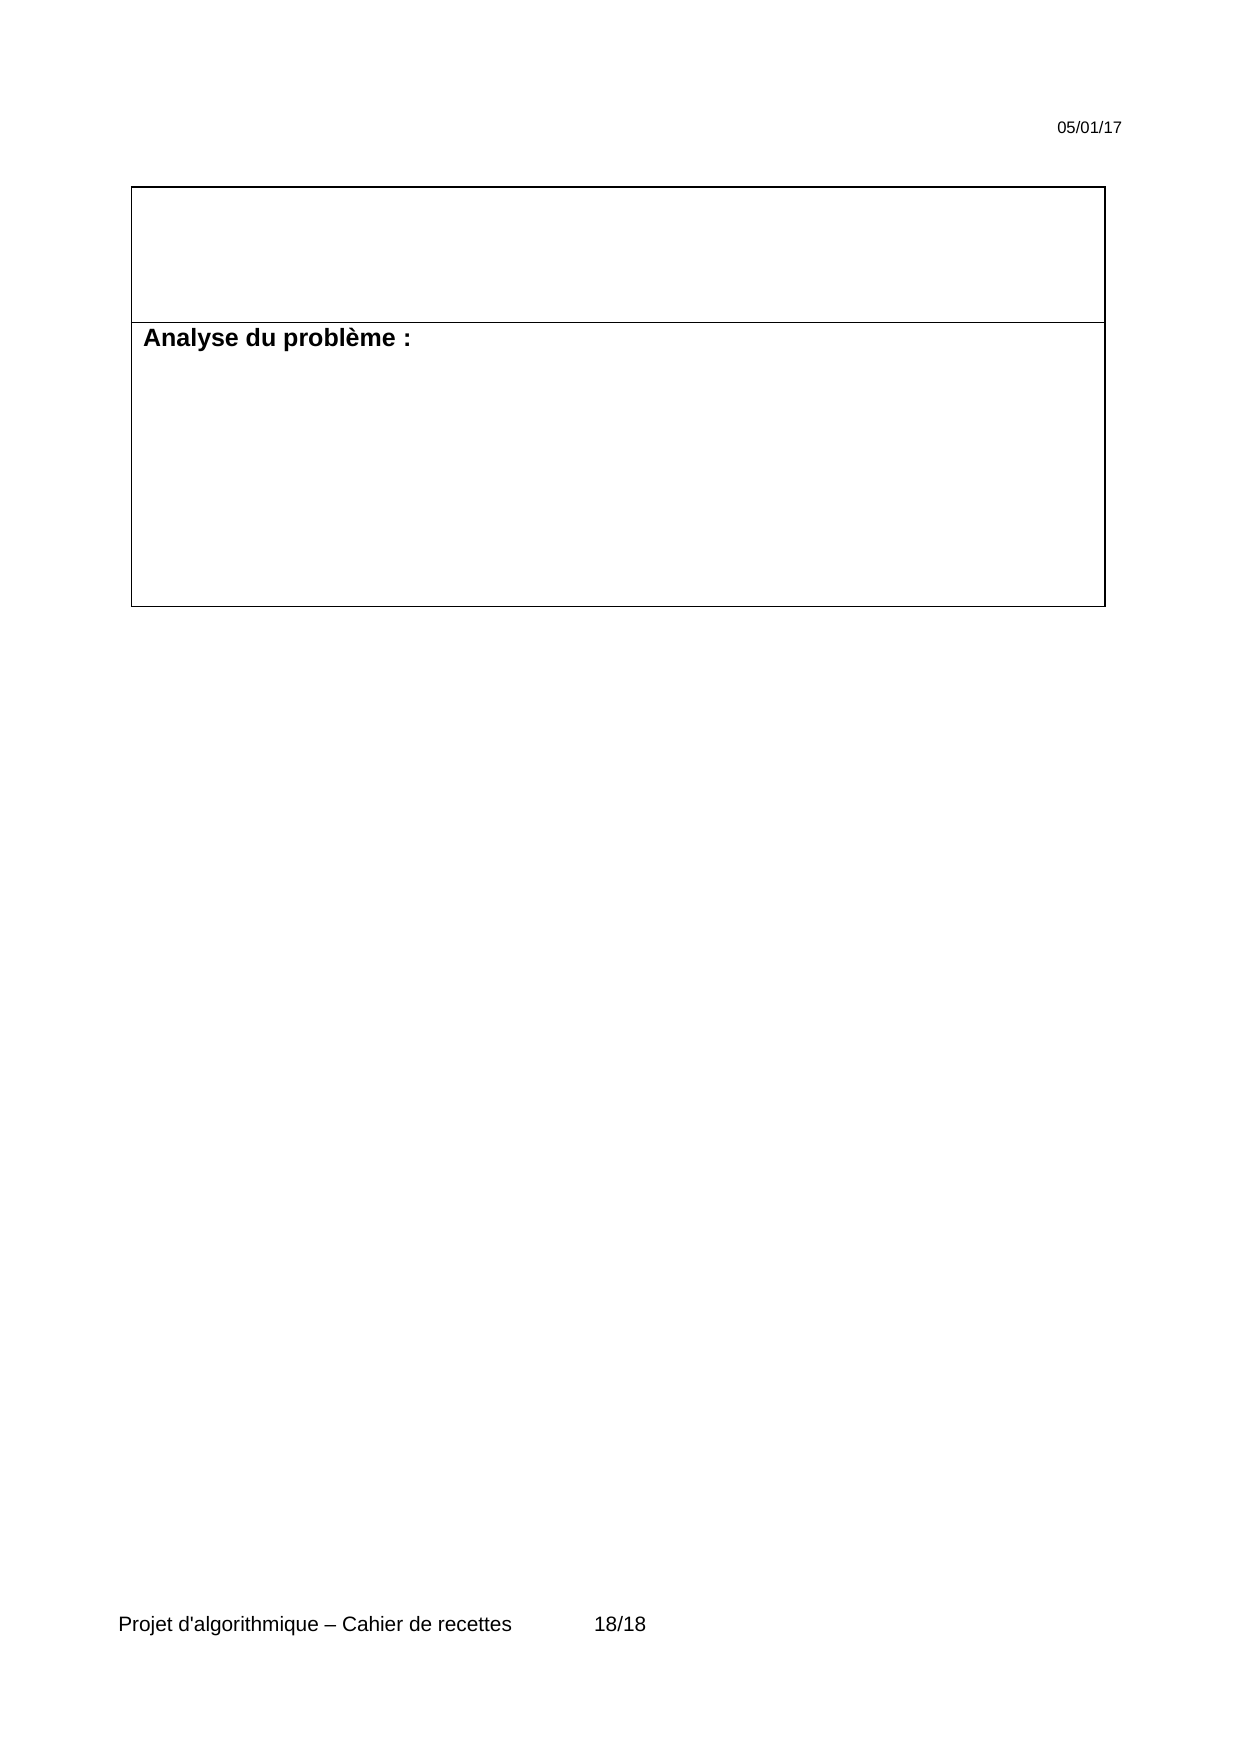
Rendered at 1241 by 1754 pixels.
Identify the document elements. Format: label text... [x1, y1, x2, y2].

table_cell [132, 188, 1104, 322]
table_cell Analyse du problème : [132, 323, 1104, 606]
